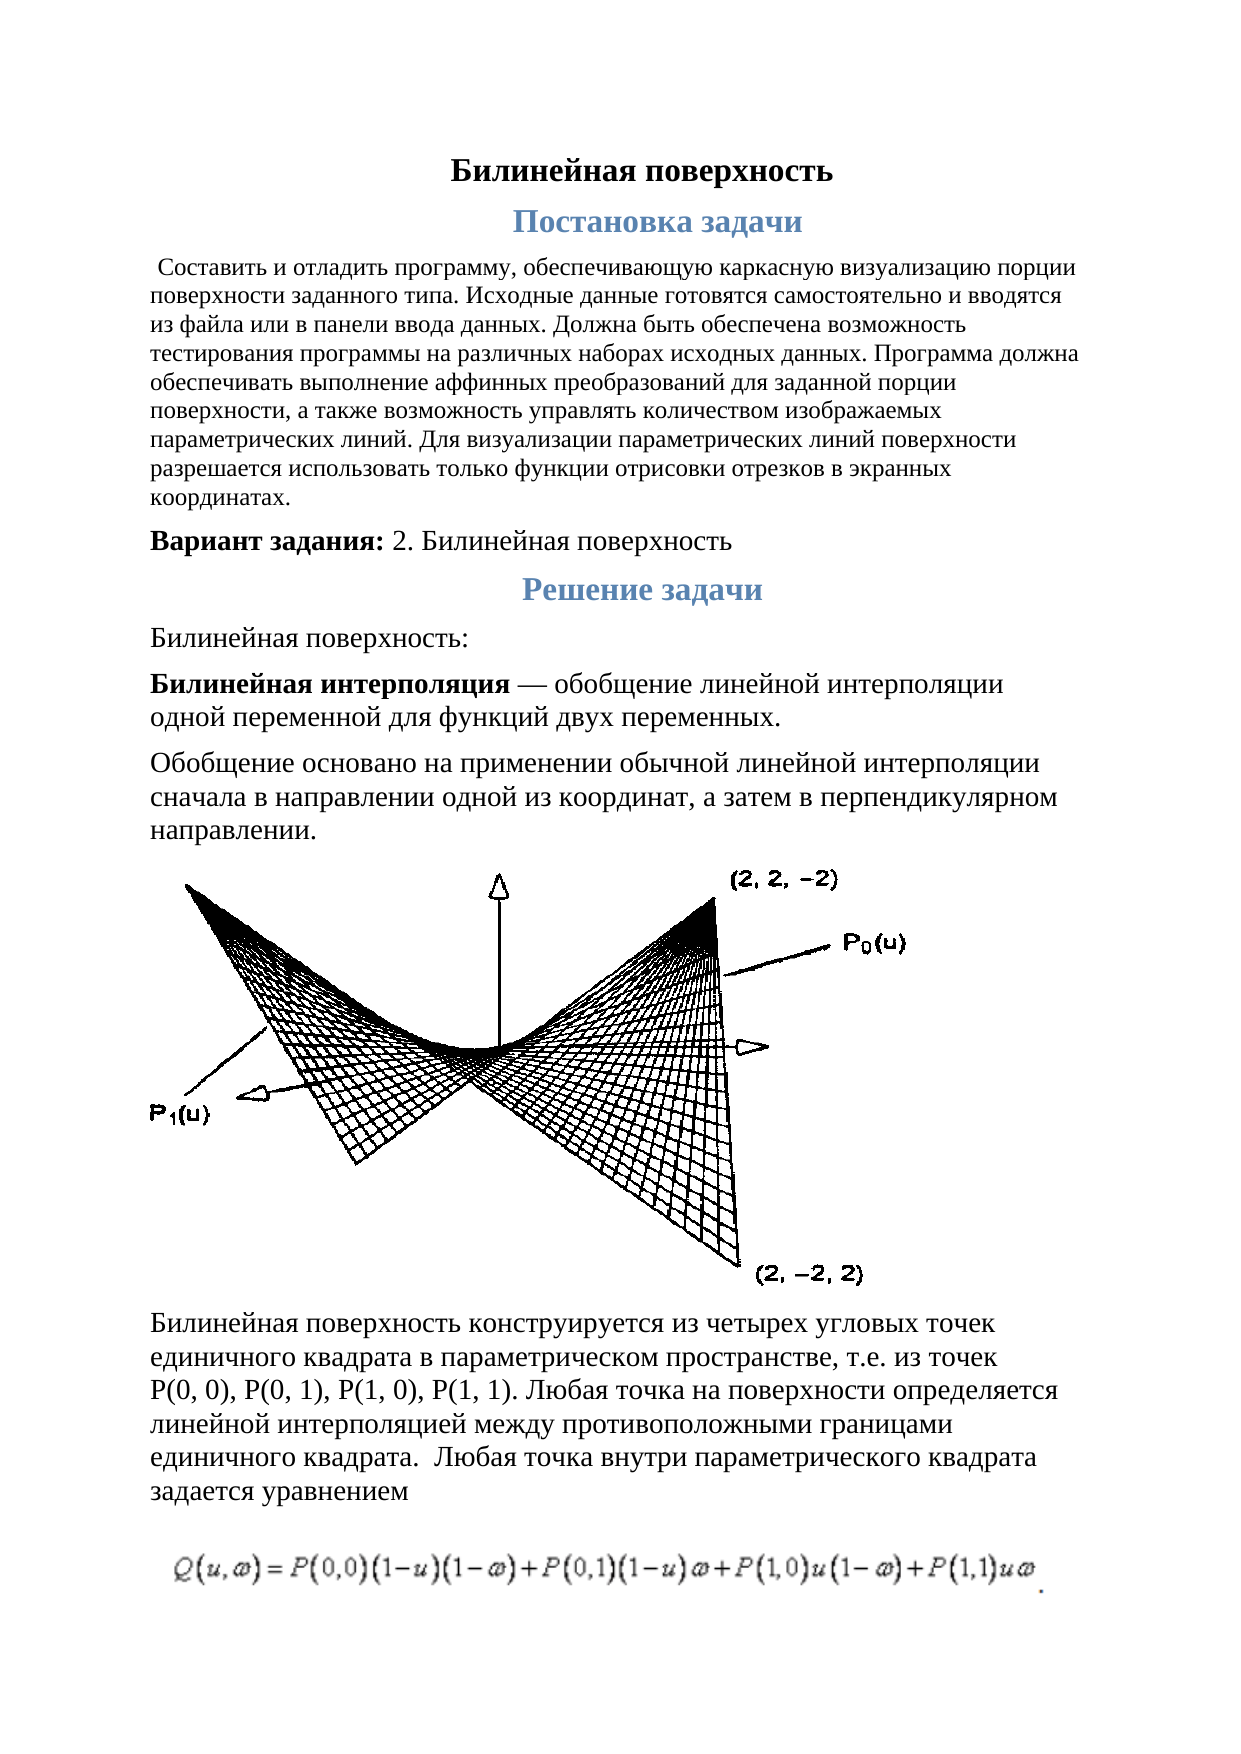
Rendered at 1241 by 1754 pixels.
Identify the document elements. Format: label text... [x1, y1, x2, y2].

text Решение задачи [150, 569, 1090, 607]
text Билинейная поверхность [150, 150, 1090, 188]
picture [150, 858, 918, 1293]
text Вариант задания: 2. Билинейная поверхность [150, 523, 1090, 556]
list Постановка задачи [187, 201, 1090, 239]
text Составить и отладить программу, обеспечивающую каркасную визуализацию порции поверхности заданного типа. Исходные данные готовятся самостоятельно и вводятся из файла или в панели ввода данных. Должна быть обеспечена возможность тестирования программы на различных наборах исходных данных. Программа должна обеспечивать выполнение аффинных преобразований для заданной порции поверхности, а также возможность управлять количеством изображаемых параметрических линий. Для визуализации параметрических линий поверхности разрешается использовать только функции отрисовки отрезков в экранных координатах. [150, 252, 1090, 510]
text Обобщение основано на применении обычной линейной интерполяции сначала в направлении одной из координат, а затем в перпендикулярном направлении. [150, 745, 1090, 846]
text Билинейная интерполяция — обобщение линейной интерполяции одной переменной для функций двух переменных. [150, 666, 1090, 733]
text Билинейная поверхность: [150, 620, 1090, 653]
picture [146, 1519, 1045, 1598]
text Билинейная поверхность конструируется из четырех угловых точек единичного квадрата в параметрическом пространстве, т.е. из точек P(0, 0), P(0, 1), P(1, 0), P(1, 1). Любая точка на поверхности определяется линейной интерполяцией между противоположными границами единичного квадрата. Любая точка внутри параметрического квадрата задается уравнением [150, 1305, 1090, 1507]
